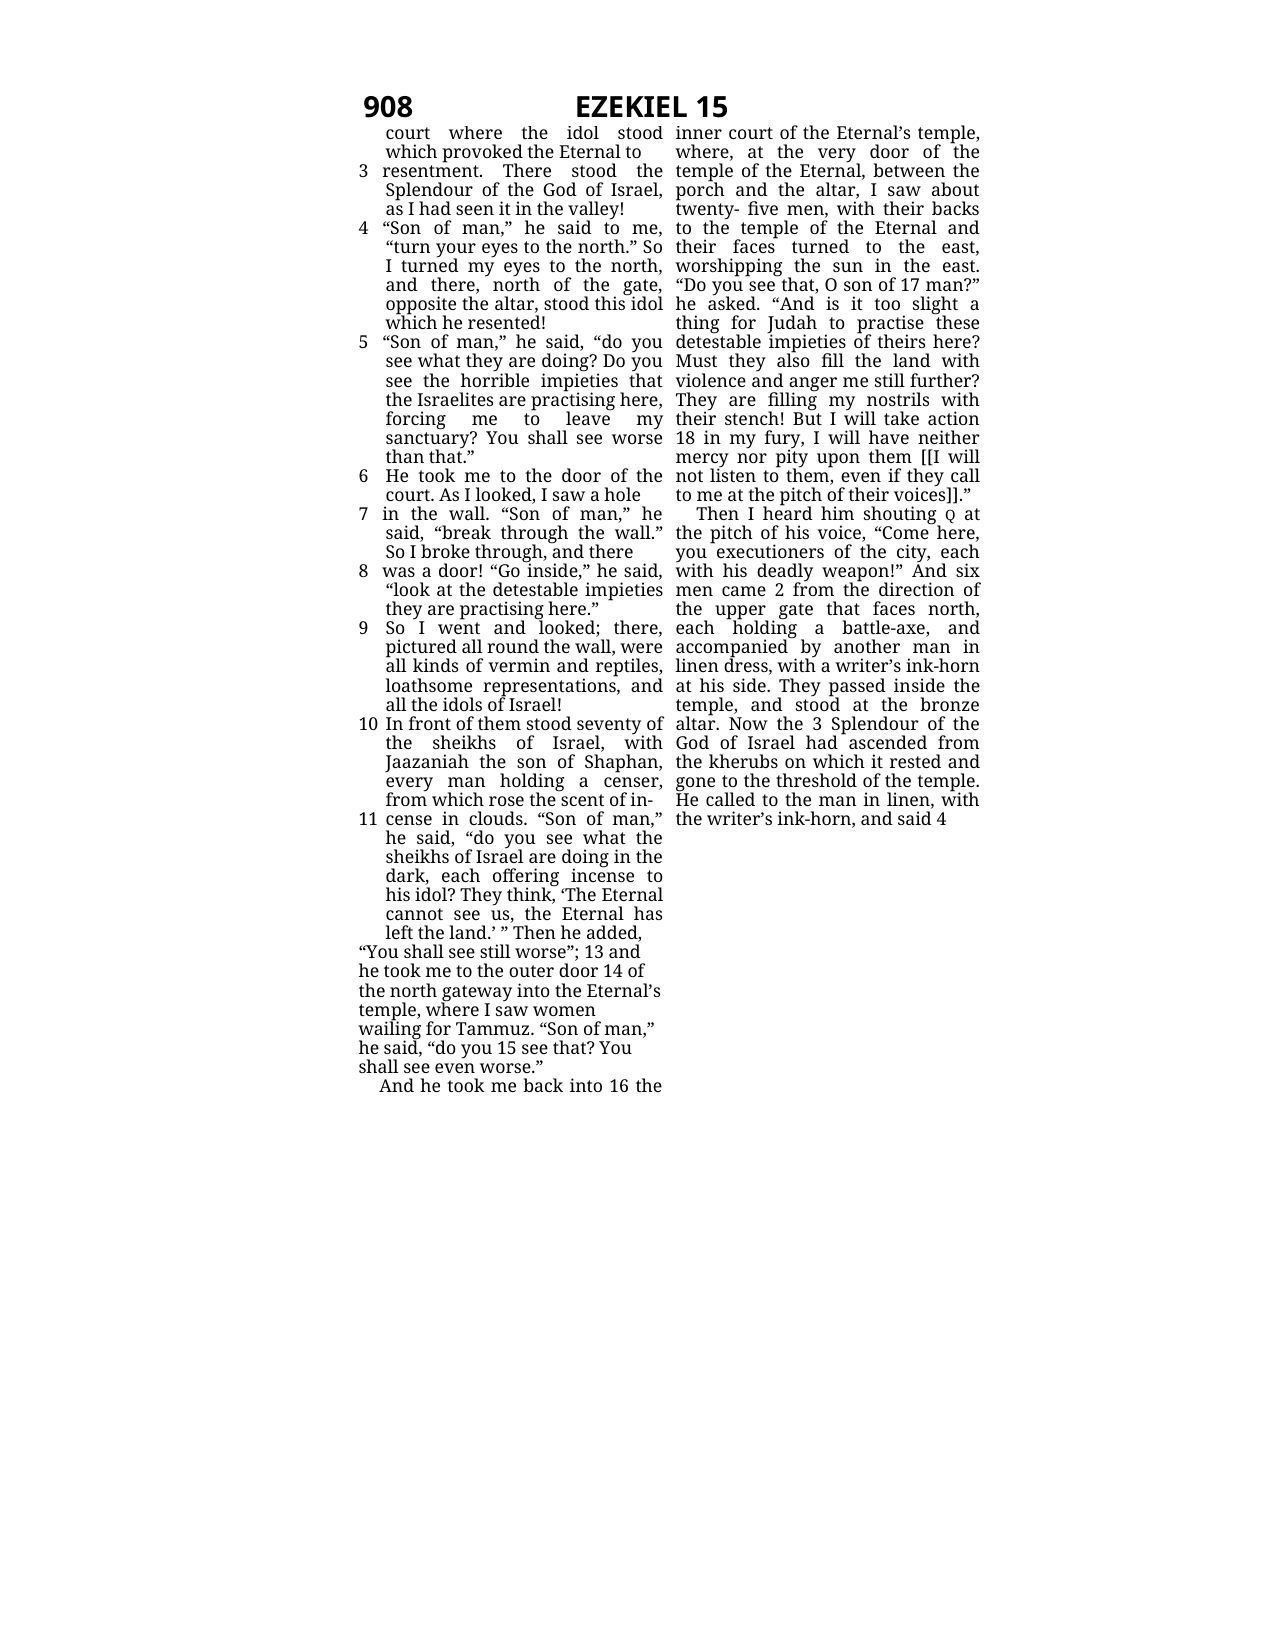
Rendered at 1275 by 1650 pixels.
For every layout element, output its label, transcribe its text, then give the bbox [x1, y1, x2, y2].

list in the wall. “Son of man,” he said, “break through the wall.” So I broke through, and there [358, 505, 663, 562]
list court where the idol stood which provoked the Eternal to [358, 124, 663, 162]
list resentment. There stood the Splendour of the God of Israel, as I had seen it in the valley! [358, 162, 663, 219]
list “Son of man,” he said to me, “turn your eyes to the north.” So I turned my eyes to the north, and there, north of the gate, opposite the altar, stood this idol which he resented! [358, 219, 663, 334]
text Then I heard him shouting q at the pitch of his voice, “Come here, you executioners of the city, each with his deadly weapon!” And six men came 2 from the direction of the upper gate that faces north, each holding a battle-axe, and accom­panied by another man in linen dress, with a writer’s ink-horn at his side. They passed in­side the temple, and stood at the bronze altar. Now the 3 Splendour of the God of Israel had ascended from the kherubs on which it rested and gone to the threshold of the temple. He called to the man in linen, with the writer’s ink-horn, and said 4 [675, 505, 980, 829]
list cense in clouds. “Son of man,” he said, “do you see what the sheikhs of Israel are doing in the dark, each offering incense to his idol? They think, ‘The Eternal cannot see us, the Eternal has left the land.’ ” Then he added, [358, 810, 663, 944]
text inner court of the Eter­nal’s temple, where, at the very door of the temple of the Eternal, between the porch and the altar, I saw about twenty- five men, with their backs to the temple of the Eternal and their faces turned to the east, worshipping the sun in the east. “Do you see that, O son of 17 man?” he asked. “And is it too slight a thing for Judah to prac­tise these detestable impieties of theirs here? Must they also fill the land with violence and anger me still further? They are filling my nostrils with their stench! But I will take action 18 in my fury, I will have neither mercy nor pity upon them [[I will not listen to them, even if they call to me at the pitch of their voices]].” [675, 124, 980, 505]
text And he took me back into 16 the [358, 1077, 663, 1096]
list was a door! “Go inside,” he said, “look at the detestable im­pieties they are practising here.” [358, 562, 663, 619]
list So I went and looked; there, pictured all round the wall, were all kinds of vermin and reptiles, loathsome representa­tions, and all the idols of Israel! [358, 619, 663, 715]
list “Son of man,” he said, “do you see what they are doing? Do you see the horrible impieties that the Israelites are practising here, forcing me to leave my sanctuary? You shall see worse than that.” [358, 334, 663, 467]
text “You shall see still worse”; 13 and he took me to the outer door 14 of the north gateway into the Eternal’s temple, where I saw women wailing for Tammuz. “Son of man,” he said, “do you 15 see that? You shall see even worse.” [358, 944, 663, 1077]
list He took me to the door of the court. As I looked, I saw a hole [358, 467, 663, 505]
list In front of them stood seventy of the sheikhs of Israel, with Jaazaniah the son of Shaphan, every man holding a censer, from which rose the scent of in- [358, 715, 663, 810]
